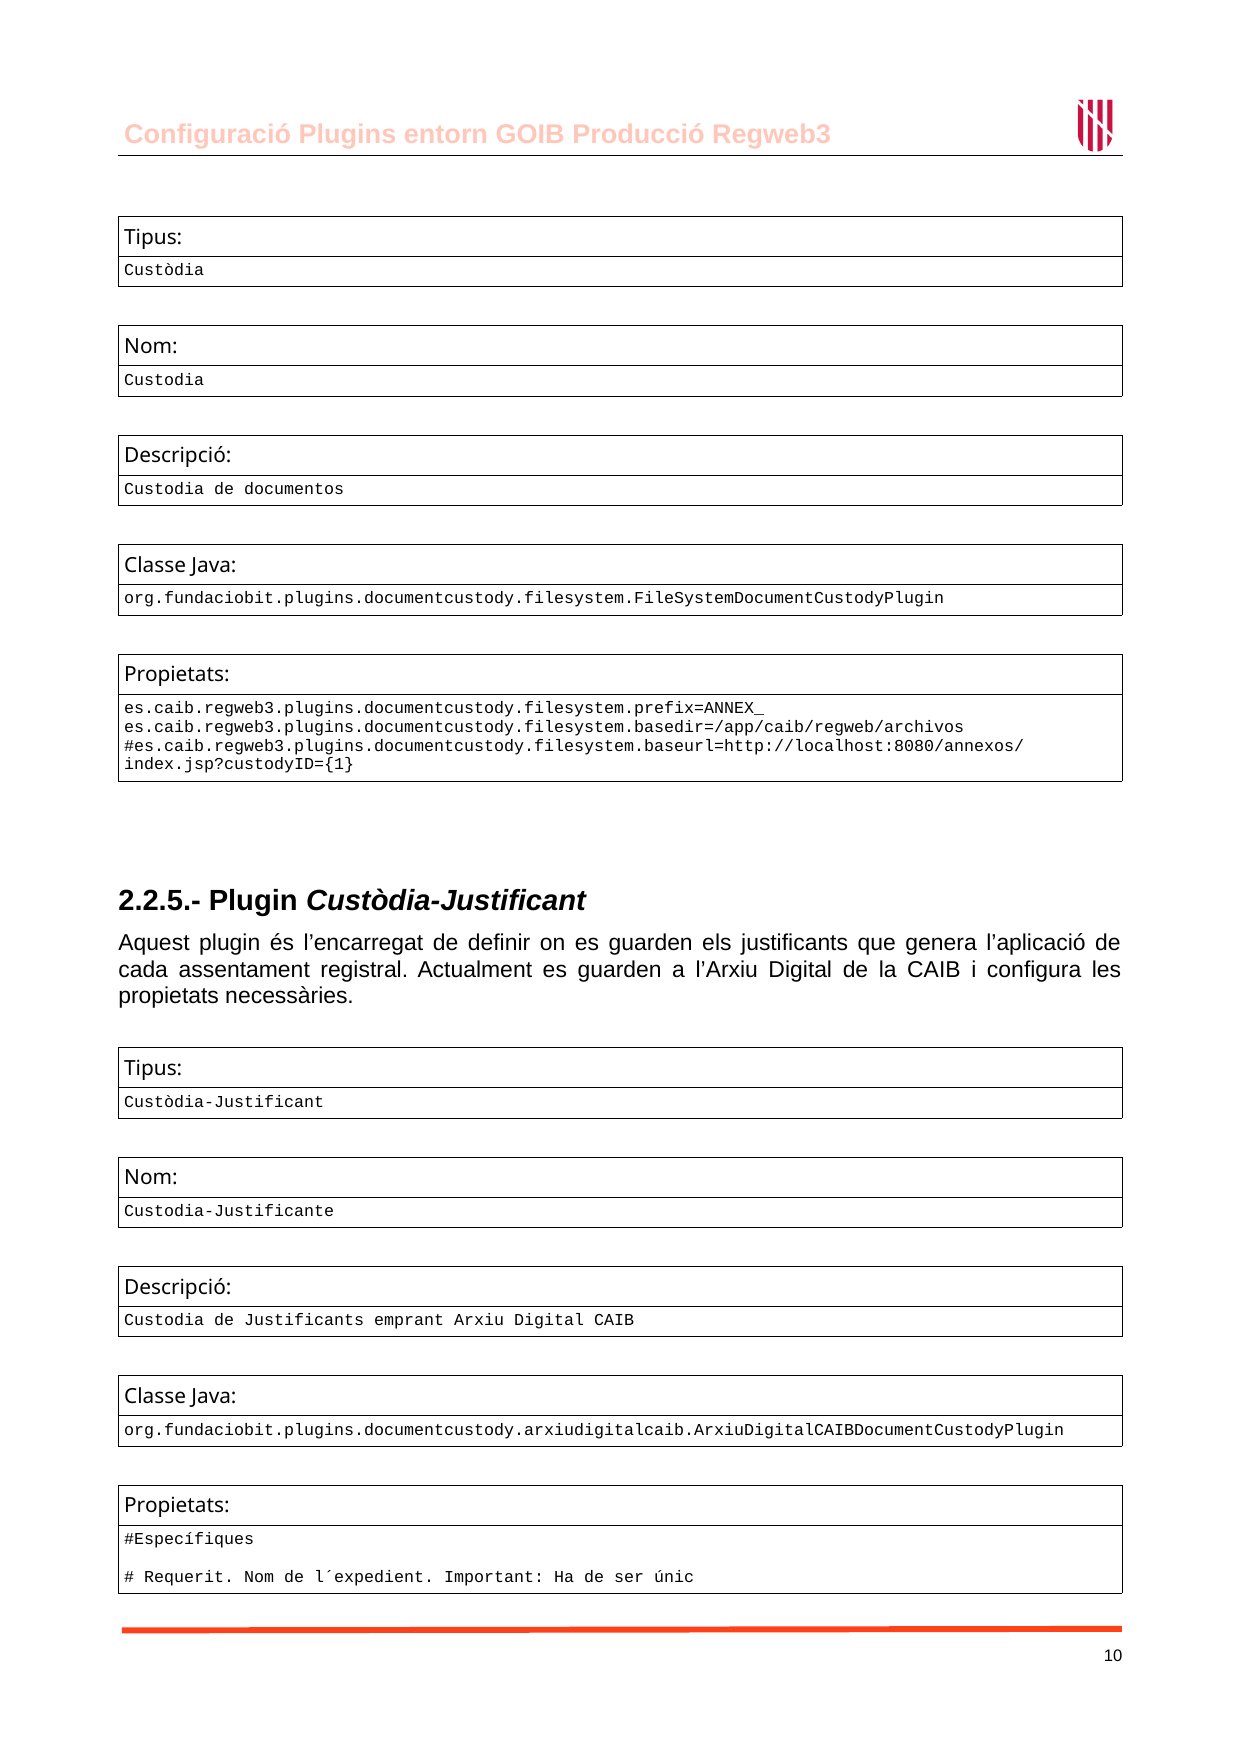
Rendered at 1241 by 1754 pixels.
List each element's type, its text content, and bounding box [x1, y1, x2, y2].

table_header Classe Java: [119, 545, 1122, 584]
table_cell Custodia [119, 366, 1122, 396]
table_cell org.fundaciobit.plugins.documentcustody.filesystem.FileSystemDocumentCustodyPlugin [119, 585, 1122, 614]
table_header Tipus: [119, 1048, 1122, 1087]
table_cell Custodia de Justificants emprant Arxiu Digital CAIB [119, 1307, 1122, 1336]
table_cell Custodia-Justificante [119, 1198, 1122, 1227]
table_cell Custòdia-Justificant [119, 1088, 1122, 1118]
subtitle Plugin Custòdia-Justificant [118, 883, 1122, 917]
table_header Propietats: [119, 655, 1122, 693]
table_header Descripció: [119, 1267, 1122, 1306]
table_cell #Específiques # Requerit. Nom de l´expedient. Important: Ha de ser únic [119, 1526, 1122, 1593]
picture [1075, 97, 1115, 153]
table_header Tipus: [119, 217, 1122, 256]
table_header Descripció: [119, 436, 1122, 475]
table_cell Custodia de documentos [119, 476, 1122, 505]
table_header Nom: [119, 326, 1122, 365]
table_cell es.caib.regweb3.plugins.documentcustody.filesystem.prefix=ANNEX_ es.caib.regweb3.plugins.documentcustody.filesystem.basedir=/app/caib/regweb/archivos #es.caib.regweb3.plugins.documentcustody.filesystem.baseurl=http://localhost:8080/annexos/index.jsp?custodyID={1} [119, 695, 1122, 781]
table_cell org.fundaciobit.plugins.documentcustody.arxiudigitalcaib.ArxiuDigitalCAIBDocumentCustodyPlugin [119, 1416, 1122, 1446]
table_header Classe Java: [119, 1376, 1122, 1415]
text Aquest plugin és l’encarregat de definir on es guarden els justificants que genera l’aplicació de cada assentament registral. Actualment es guarden a l’Arxiu Digital de la CAIB i configura les propietats necessàries. [118, 929, 1122, 1008]
table_header Nom: [119, 1158, 1122, 1197]
table_header Propietats: [119, 1486, 1122, 1525]
table_cell Custòdia [119, 257, 1122, 286]
